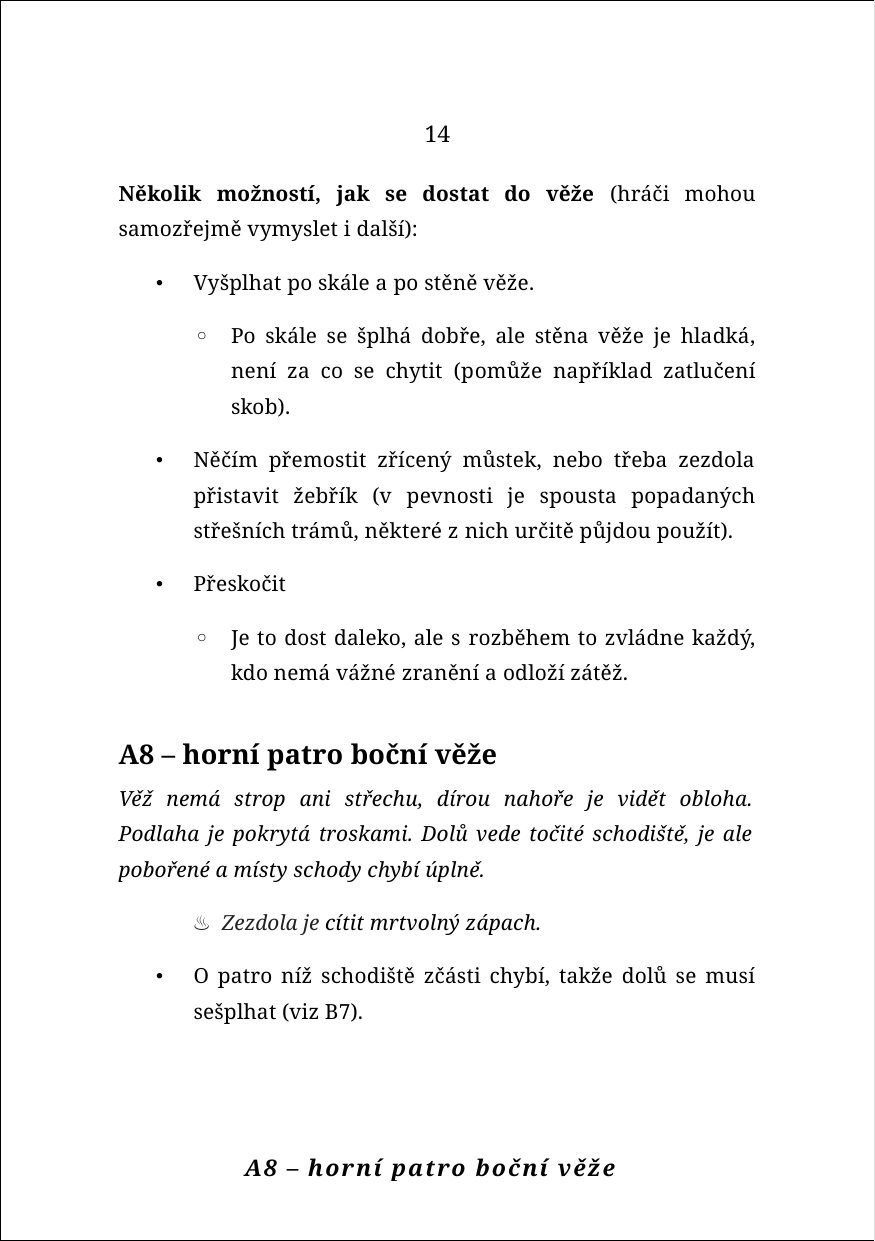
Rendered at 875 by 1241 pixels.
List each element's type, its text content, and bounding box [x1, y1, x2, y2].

list Přeskočit [156, 569, 756, 598]
subtitle A8 – horní patro boční věže [118, 735, 756, 772]
list Vyšplhat po skále a⁠ po stěně věže. [156, 268, 756, 296]
text ♨ Zezdola je cítit mrtvolný zápach. [118, 908, 756, 936]
text Věž nemá strop ani střechu, dírou nahoře je vidět obloha. Podlaha je pokrytá troskami. Dolů vede točité schodiště, je ale pobořené a místy schody chybí úplně. [118, 784, 756, 883]
list O⁠ patro níž schodiště zčásti chybí, takže dolů se musí sešplhat (viz B7). [156, 961, 756, 1025]
list Je to dost daleko, ale s⁠ rozběhem to zvládne každý, kdo nemá vážné zranění a⁠ odloží zátěž. [193, 623, 756, 687]
list Po skále se šplhá dobře, ale stěna věže je hladká, není za co se chytit (pomůže například zatlučení skob). [193, 321, 756, 420]
text Několik možností, jak se dostat do věže (hráči mohou samozřejmě vymyslet i⁠ další): [118, 179, 756, 243]
list Něčím přemostit zřícený můstek, nebo třeba zezdola přistavit žebřík (v⁠ pevnosti je spousta popadaných střešních trámů, některé z⁠ nich určitě půjdou použít). [156, 445, 756, 545]
